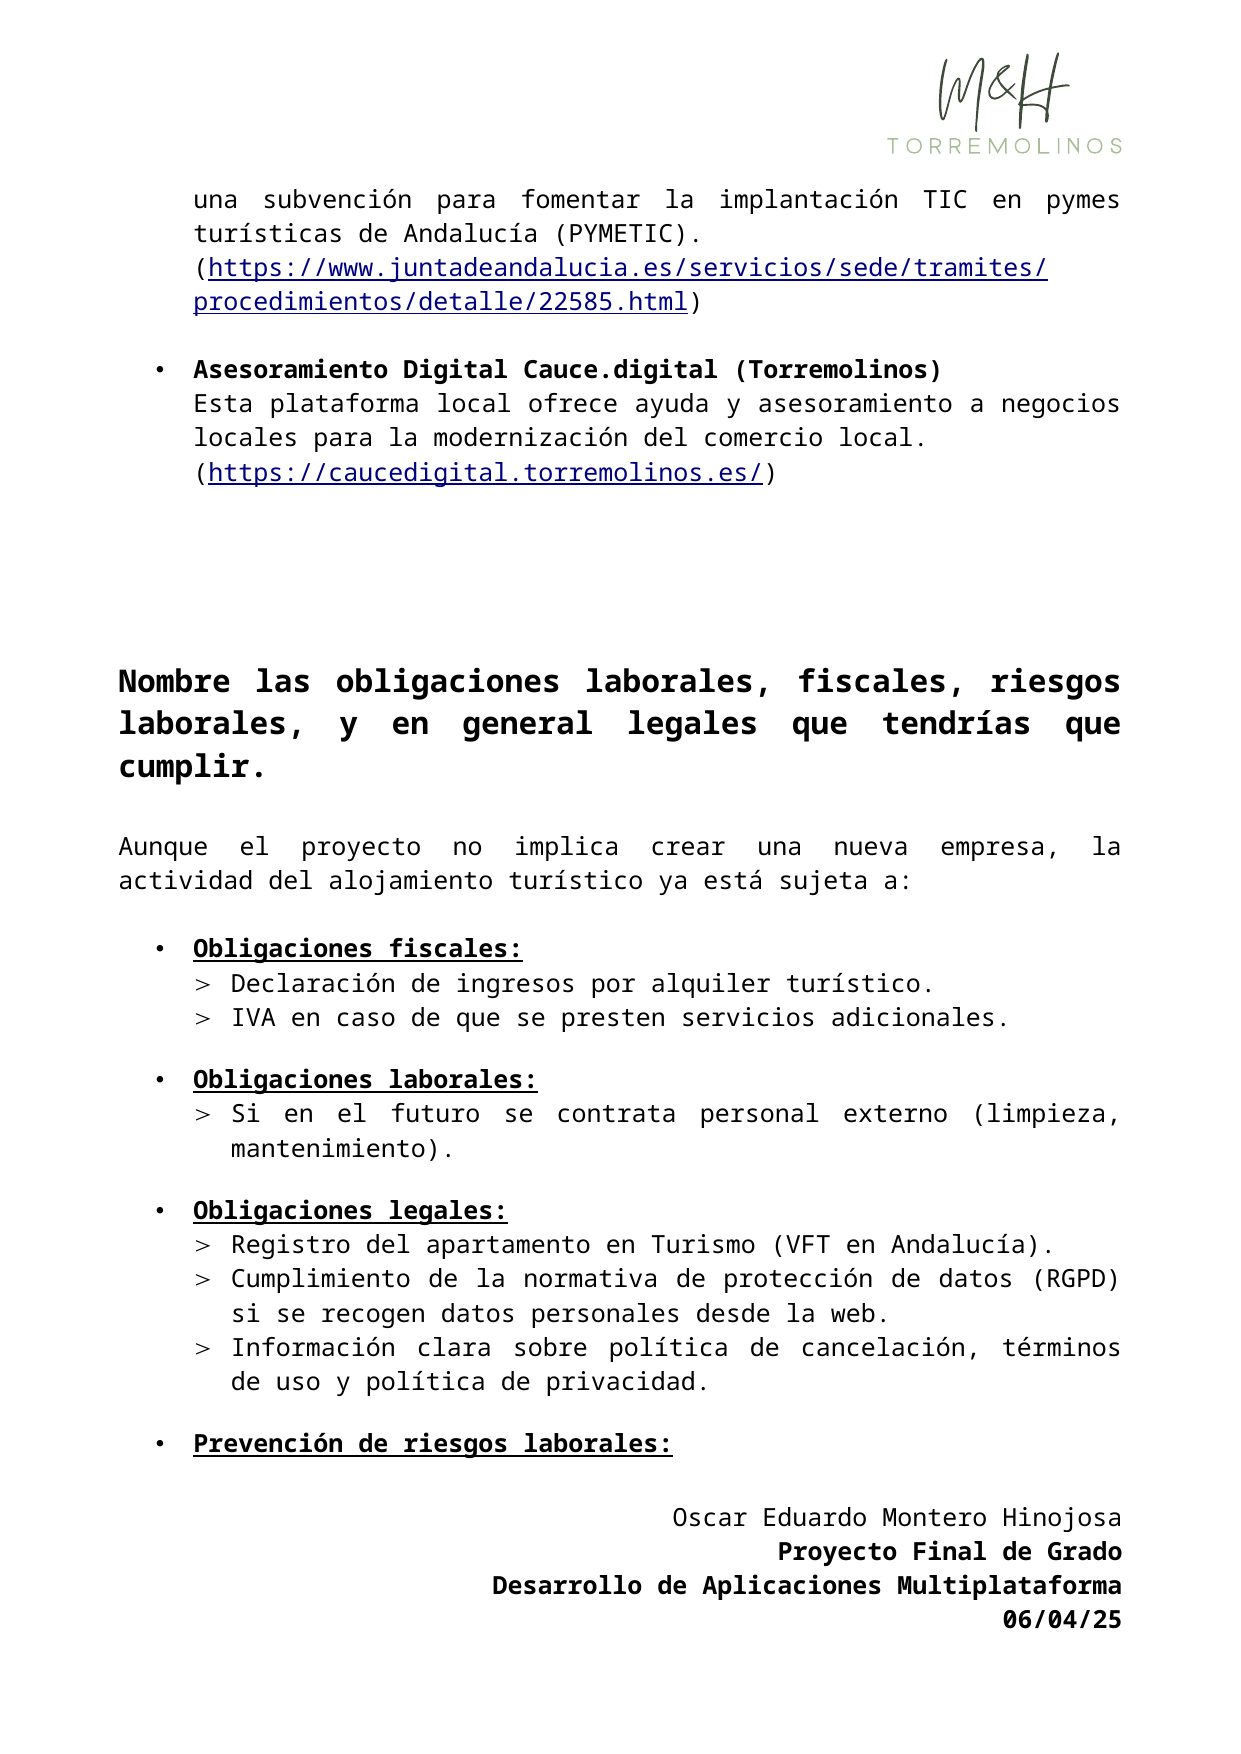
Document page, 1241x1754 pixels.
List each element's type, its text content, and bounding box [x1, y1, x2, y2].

list Asesoramiento Digital Cauce.digital (Torremolinos) [156, 352, 1122, 386]
text Aunque el proyecto no implica crear una nueva empresa, la actividad del alojamiento turístico ya está sujeta a: [118, 829, 1122, 897]
list Esta plataforma local ofrece ayuda y asesoramiento a negocios locales para la modernización del comercio local. [156, 386, 1122, 454]
list Obligaciones legales: [156, 1193, 1122, 1227]
list Si en el futuro se contrata personal externo (limpieza, mantenimiento). [193, 1096, 1122, 1164]
list (https://caucedigital.torremolinos.es/) [156, 454, 1122, 488]
list Información clara sobre política de cancelación, términos de uso y política de privacidad. [193, 1329, 1122, 1397]
list Obligaciones laborales: [156, 1062, 1122, 1096]
list Declaración de ingresos por alquiler turístico. [193, 965, 1122, 999]
list Cumplimiento de la normativa de protección de datos (RGPD) si se recogen datos personales desde la web. [193, 1261, 1122, 1329]
list IVA en caso de que se presten servicios adicionales. [193, 999, 1122, 1033]
list (https://www.juntadeandalucia.es/servicios/sede/tramites/procedimientos/detalle/22585.html) [156, 250, 1122, 318]
list Obligaciones fiscales: [156, 931, 1122, 965]
list Registro del apartamento en Turismo (VFT en Andalucía). [193, 1227, 1122, 1261]
list una subvención para fomentar la implantación TIC en pymes turísticas de Andalucía (PYMETIC). [156, 182, 1122, 250]
list Prevención de riesgos laborales: [156, 1426, 1122, 1460]
text Nombre las obligaciones laborales, fiscales, riesgos laborales, y en general legales que tendrías que cumplir. [118, 658, 1122, 786]
